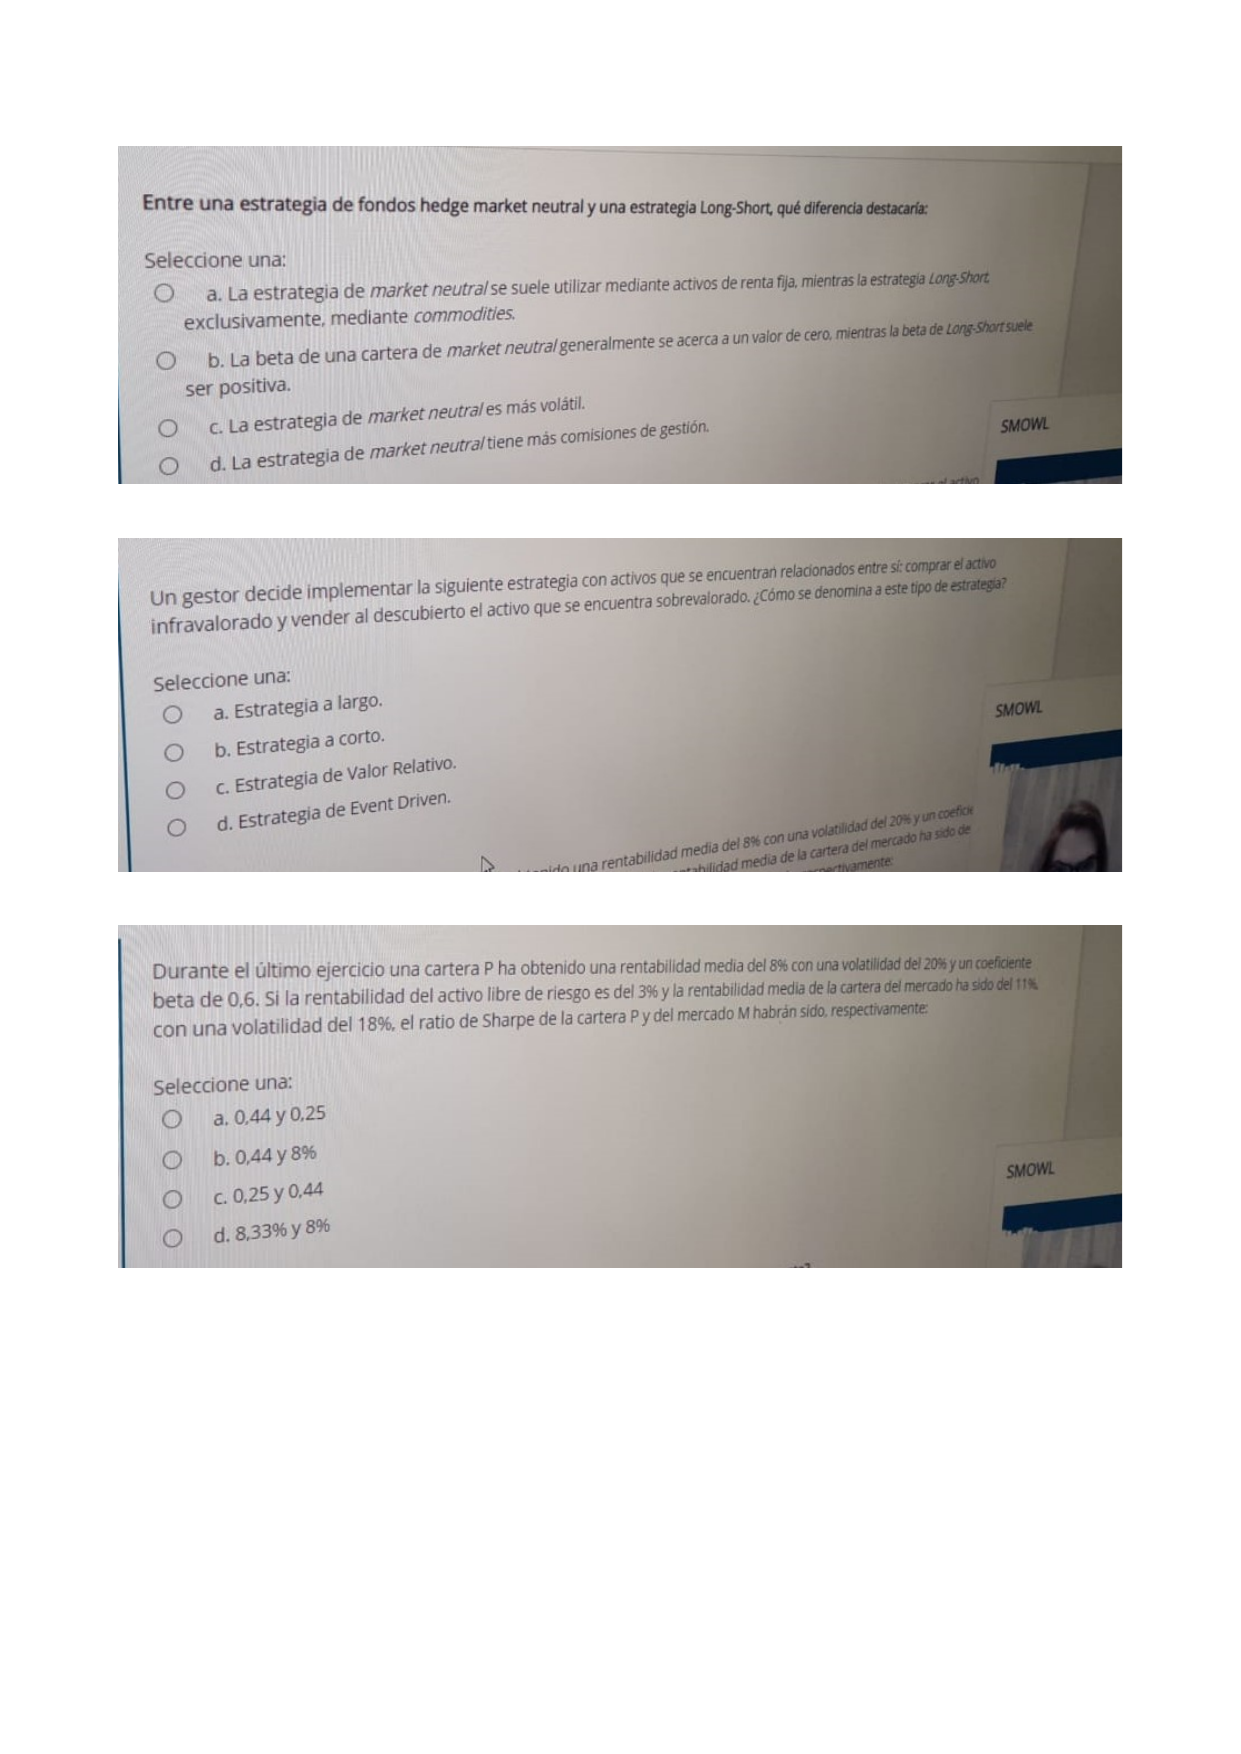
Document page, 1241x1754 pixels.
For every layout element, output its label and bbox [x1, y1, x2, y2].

picture [118, 538, 1123, 872]
picture [118, 146, 1123, 484]
picture [118, 925, 1123, 1268]
